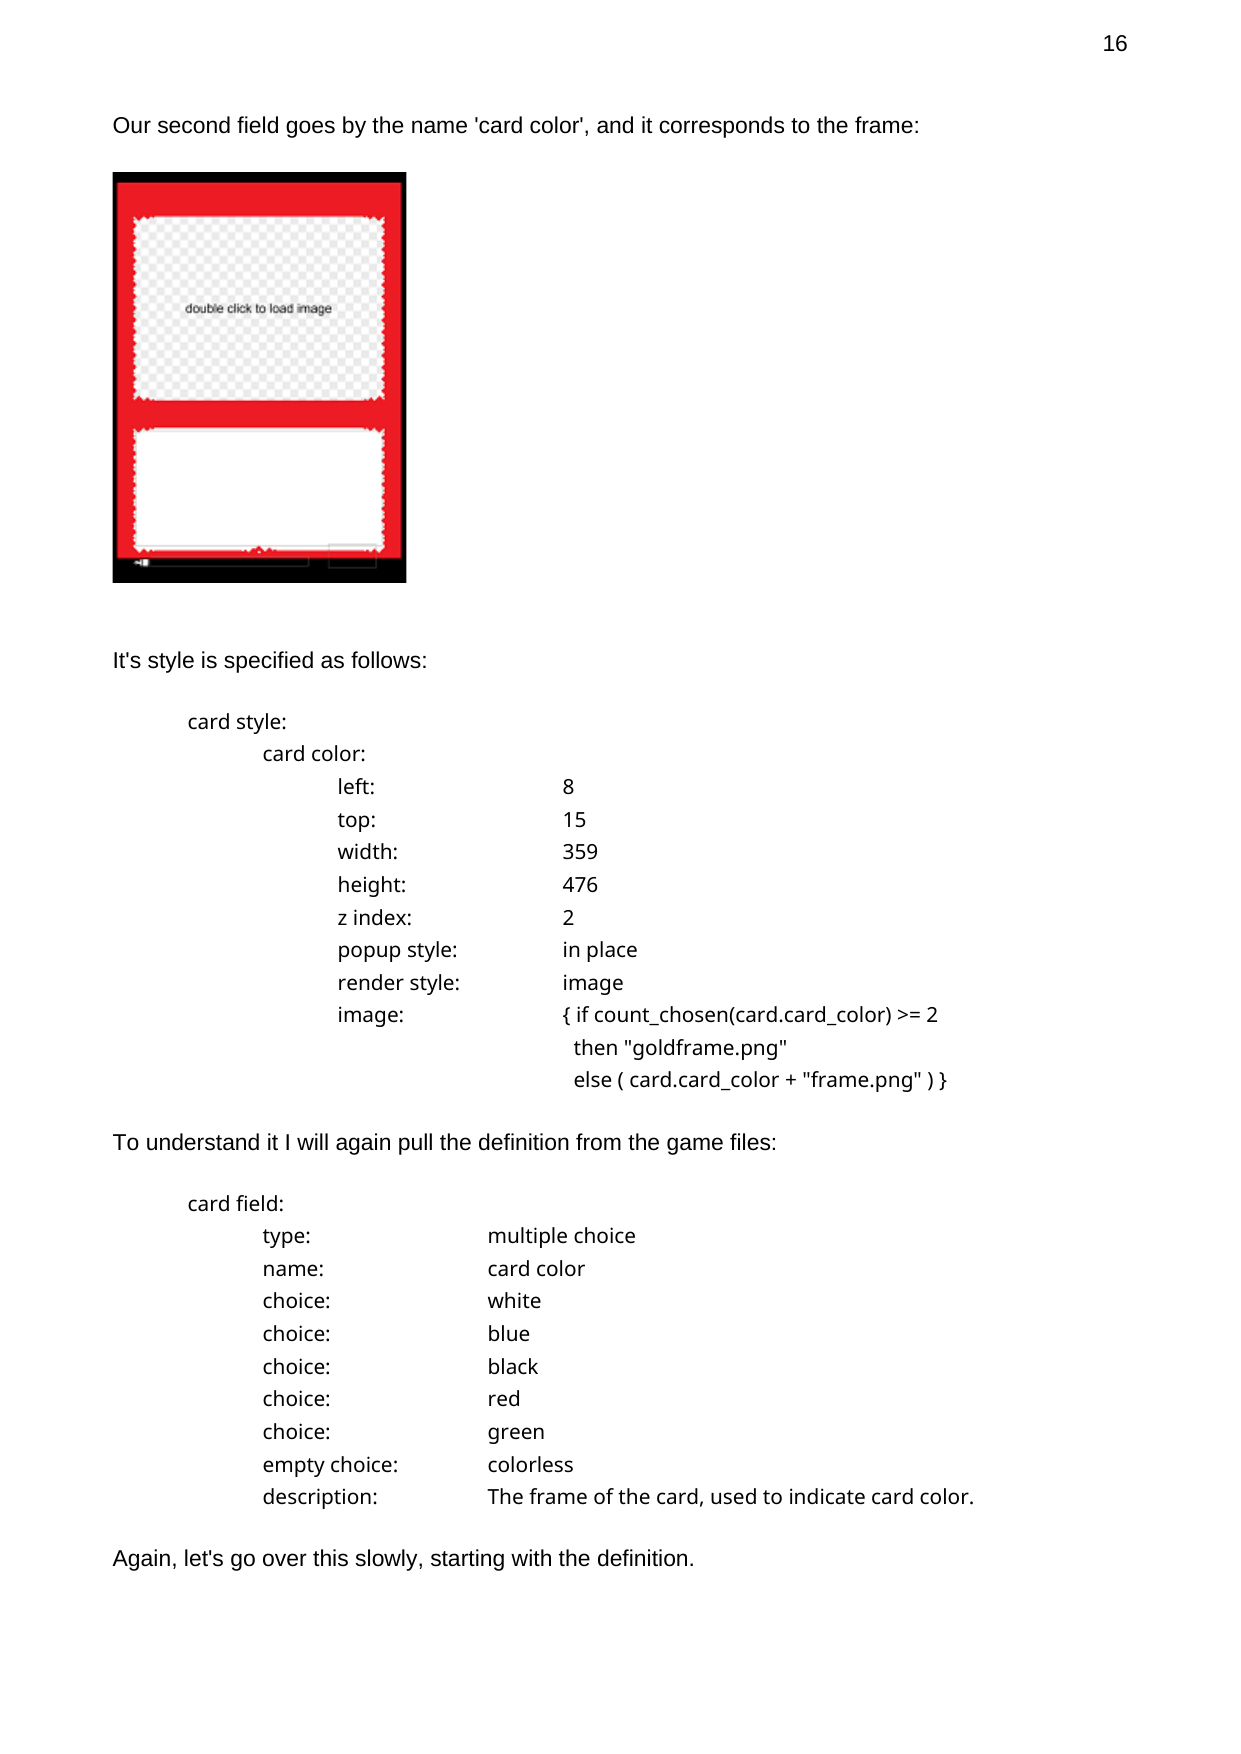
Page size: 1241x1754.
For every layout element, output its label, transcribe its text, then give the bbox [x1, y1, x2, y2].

text choice: red [187, 1384, 1128, 1413]
text Our second field goes by the name 'card color', and it corresponds to the frame: [112, 112, 1128, 139]
text choice: white [187, 1287, 1128, 1315]
text empty choice: colorless [187, 1450, 1128, 1478]
text It's style is specified as follows: [112, 647, 1128, 673]
text card style: [112, 707, 1128, 735]
text else ( card.card_color + "frame.png" ) } [412, 1066, 1128, 1094]
text height: 476 [262, 870, 1128, 898]
text To understand it I will again pull the definition from the game files: [112, 1128, 1128, 1155]
text left: 8 [262, 772, 1128, 801]
text Again, let's go over this slowly, starting with the definition. [112, 1545, 1128, 1571]
text choice: green [187, 1417, 1128, 1446]
text description: The frame of the card, used to indicate card color. [187, 1482, 1128, 1511]
text choice: black [187, 1352, 1128, 1380]
text card field: [112, 1189, 1128, 1217]
text name: card color [187, 1254, 1128, 1282]
text choice: blue [187, 1319, 1128, 1348]
text render style: image [262, 968, 1128, 996]
text popup style: in place [262, 935, 1128, 964]
text image: { if count_chosen(card.card_color) >= 2 [262, 1000, 1128, 1029]
text type: multiple choice [187, 1221, 1128, 1250]
text z index: 2 [262, 903, 1128, 931]
text then "goldframe.png" [562, 1033, 1128, 1061]
picture [112, 172, 407, 583]
text card color: [187, 739, 1128, 768]
text top: 15 [262, 805, 1128, 833]
text width: 359 [262, 837, 1128, 866]
